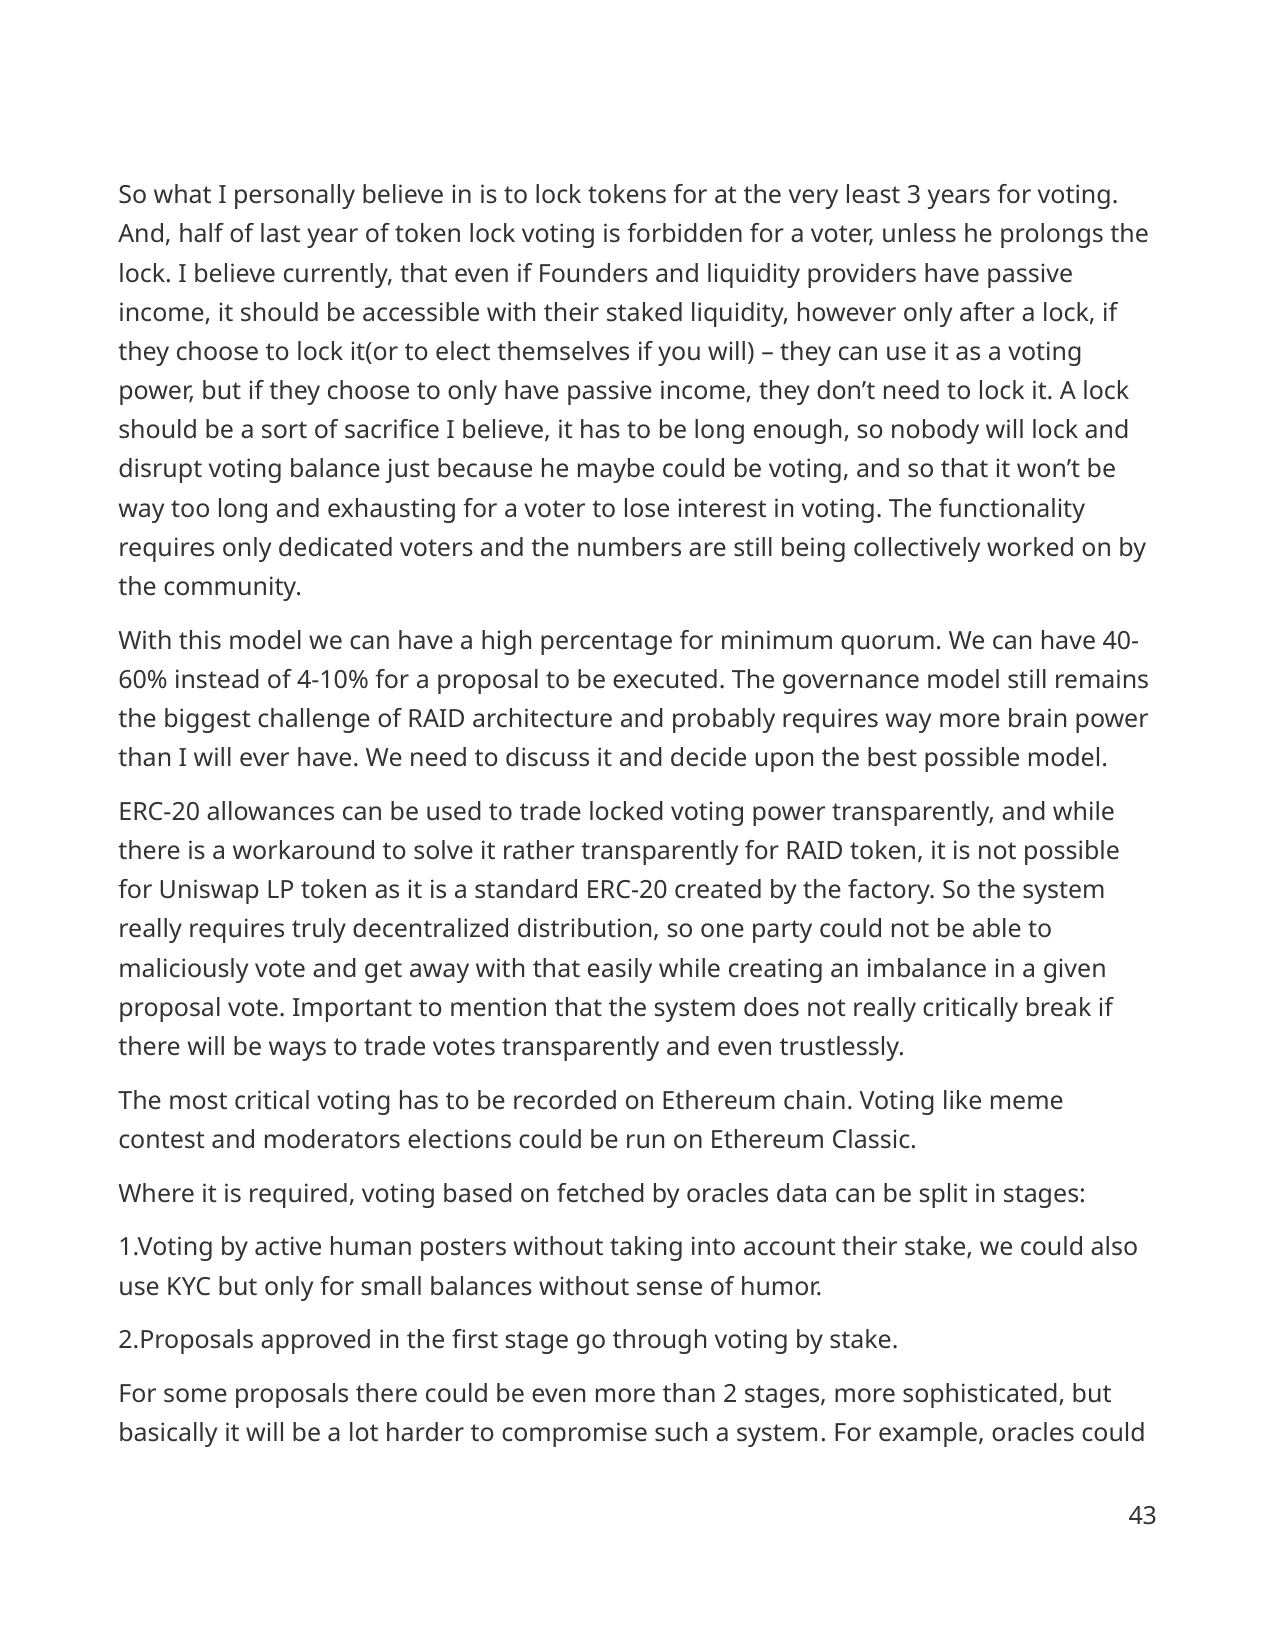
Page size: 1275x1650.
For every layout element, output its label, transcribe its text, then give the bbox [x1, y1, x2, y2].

text So what I personally believe in is to lock tokens for at the very least 3 years for voting. And, half of last year of token lock voting is forbidden for a voter, unless he prolongs the lock. I believe currently, that even if Founders and liquidity providers have passive income, it should be accessible with their staked liquidity, however only after a lock, if they choose to lock it(or to elect themselves if you will) – they can use it as a voting power, but if they choose to only have passive income, they don’t need to lock it. A lock should be a sort of sacrifice I believe, it has to be long enough, so nobody will lock and disrupt voting balance just because he maybe could be voting, and so that it won’t be way too long and exhausting for a voter to lose interest in voting. The functionality requires only dedicated voters and the numbers are still being collectively worked on by the community. [118, 177, 1157, 603]
text For some proposals there could be even more than 2 stages, more sophisticated, but basically it will be a lot harder to compromise such a system. For example, oracles could [118, 1376, 1157, 1449]
text 2.Proposals approved in the first stage go through voting by stake. [118, 1322, 1157, 1356]
text Where it is required, voting based on fetched by oracles data can be split in stages: [118, 1175, 1157, 1209]
text The most critical voting has to be recorded on Ethereum chain. Voting like meme contest and moderators elections could be run on Ethereum Classic. [118, 1082, 1157, 1156]
text 1.Voting by active human posters without taking into account their stake, we could also use KYC but only for small balances without sense of humor. [118, 1229, 1157, 1302]
text With this model we can have a high percentage for minimum quorum. We can have 40-60% instead of 4-10% for a proposal to be executed. The governance model still remains the biggest challenge of RAID architecture and probably requires way more brain power than I will ever have. We need to discuss it and decide upon the best possible model. [118, 622, 1157, 774]
text ERC-20 allowances can be used to trade locked voting power transparently, and while there is a workaround to solve it rather transparently for RAID token, it is not possible for Uniswap LP token as it is a standard ERC-20 created by the factory. So the system really requires truly decentralized distribution, so one party could not be able to maliciously vote and get away with that easily while creating an imbalance in a given proposal vote. Important to mention that the system does not really critically break if there will be ways to trade votes transparently and even trustlessly. [118, 793, 1157, 1063]
